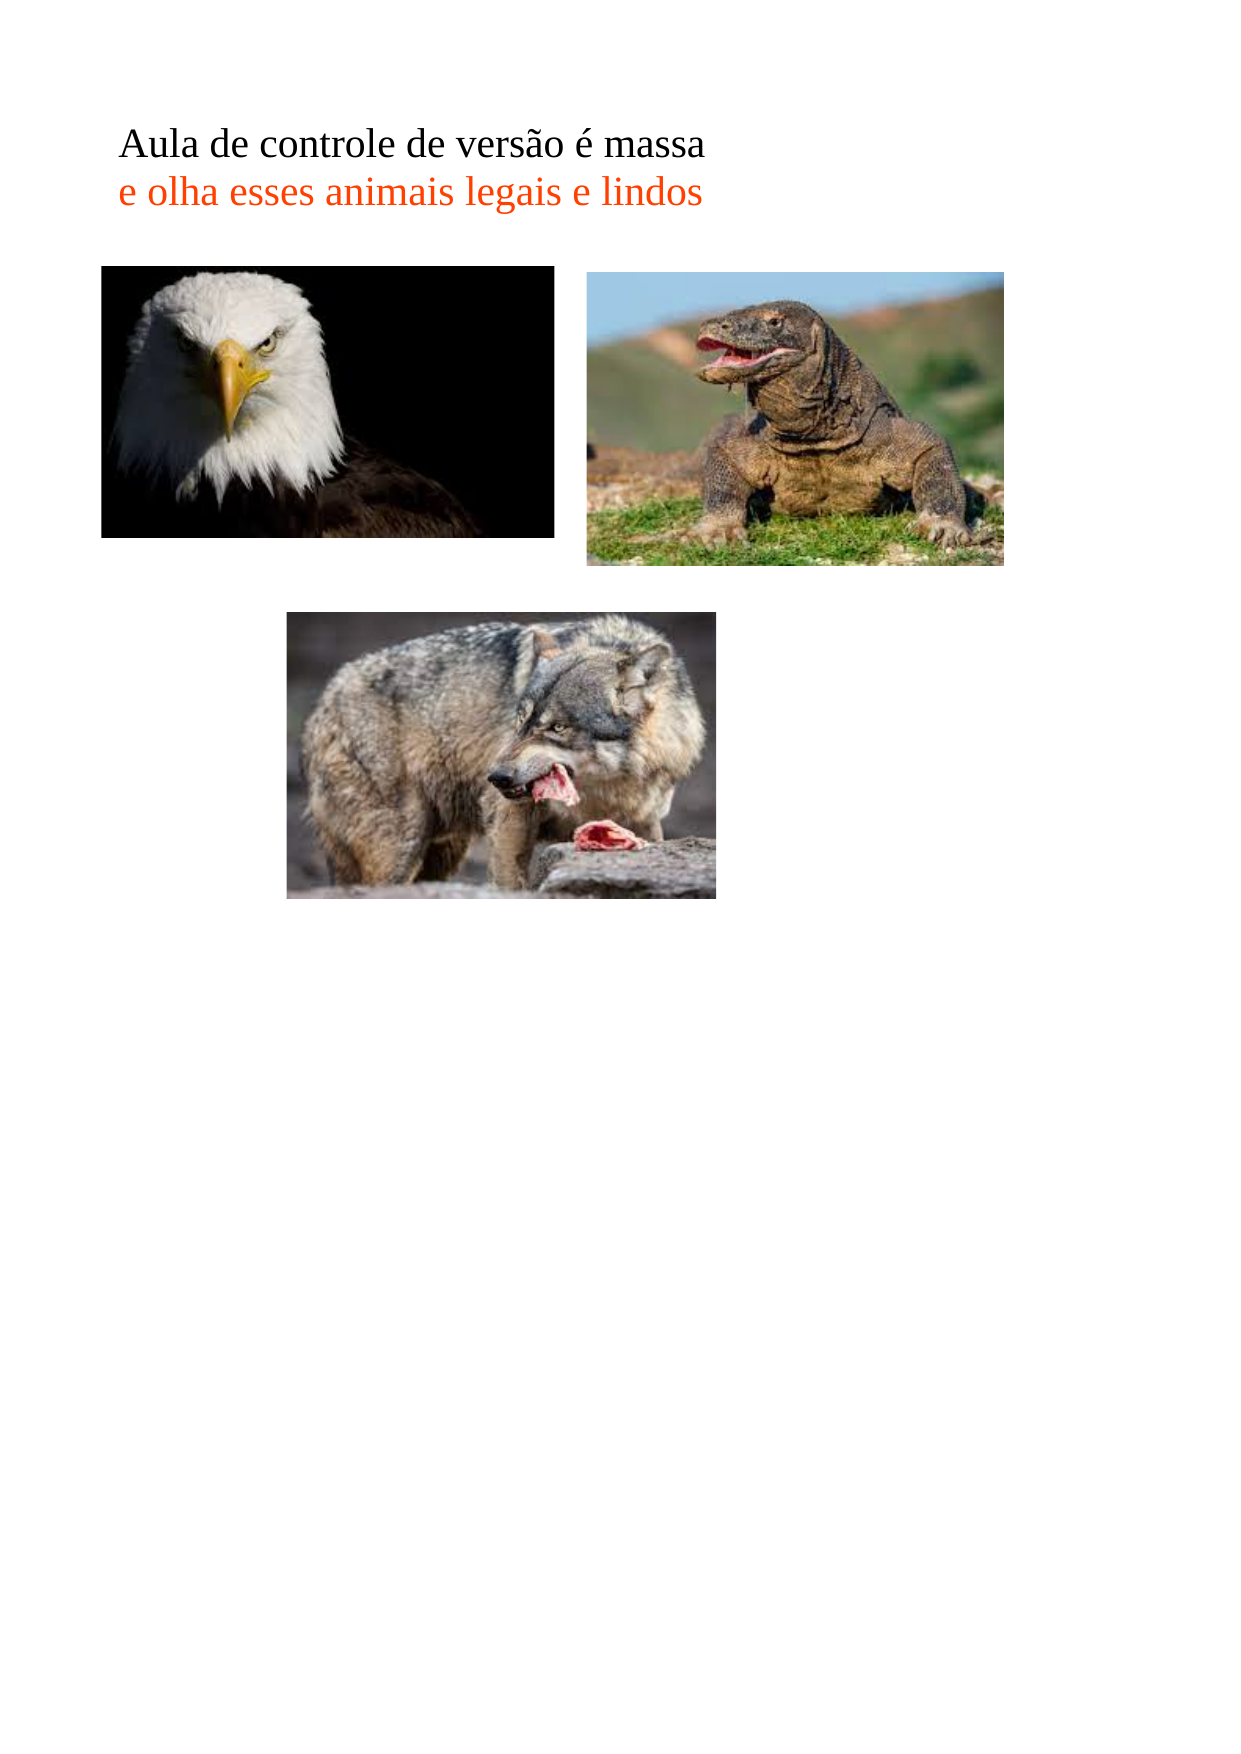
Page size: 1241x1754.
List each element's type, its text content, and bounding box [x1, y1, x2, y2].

text Aula de controle de versão é massa [118, 118, 1122, 166]
picture [286, 612, 717, 899]
text e olha esses animais legais e lindos [118, 166, 1122, 214]
picture [586, 272, 1004, 566]
picture [101, 266, 555, 538]
